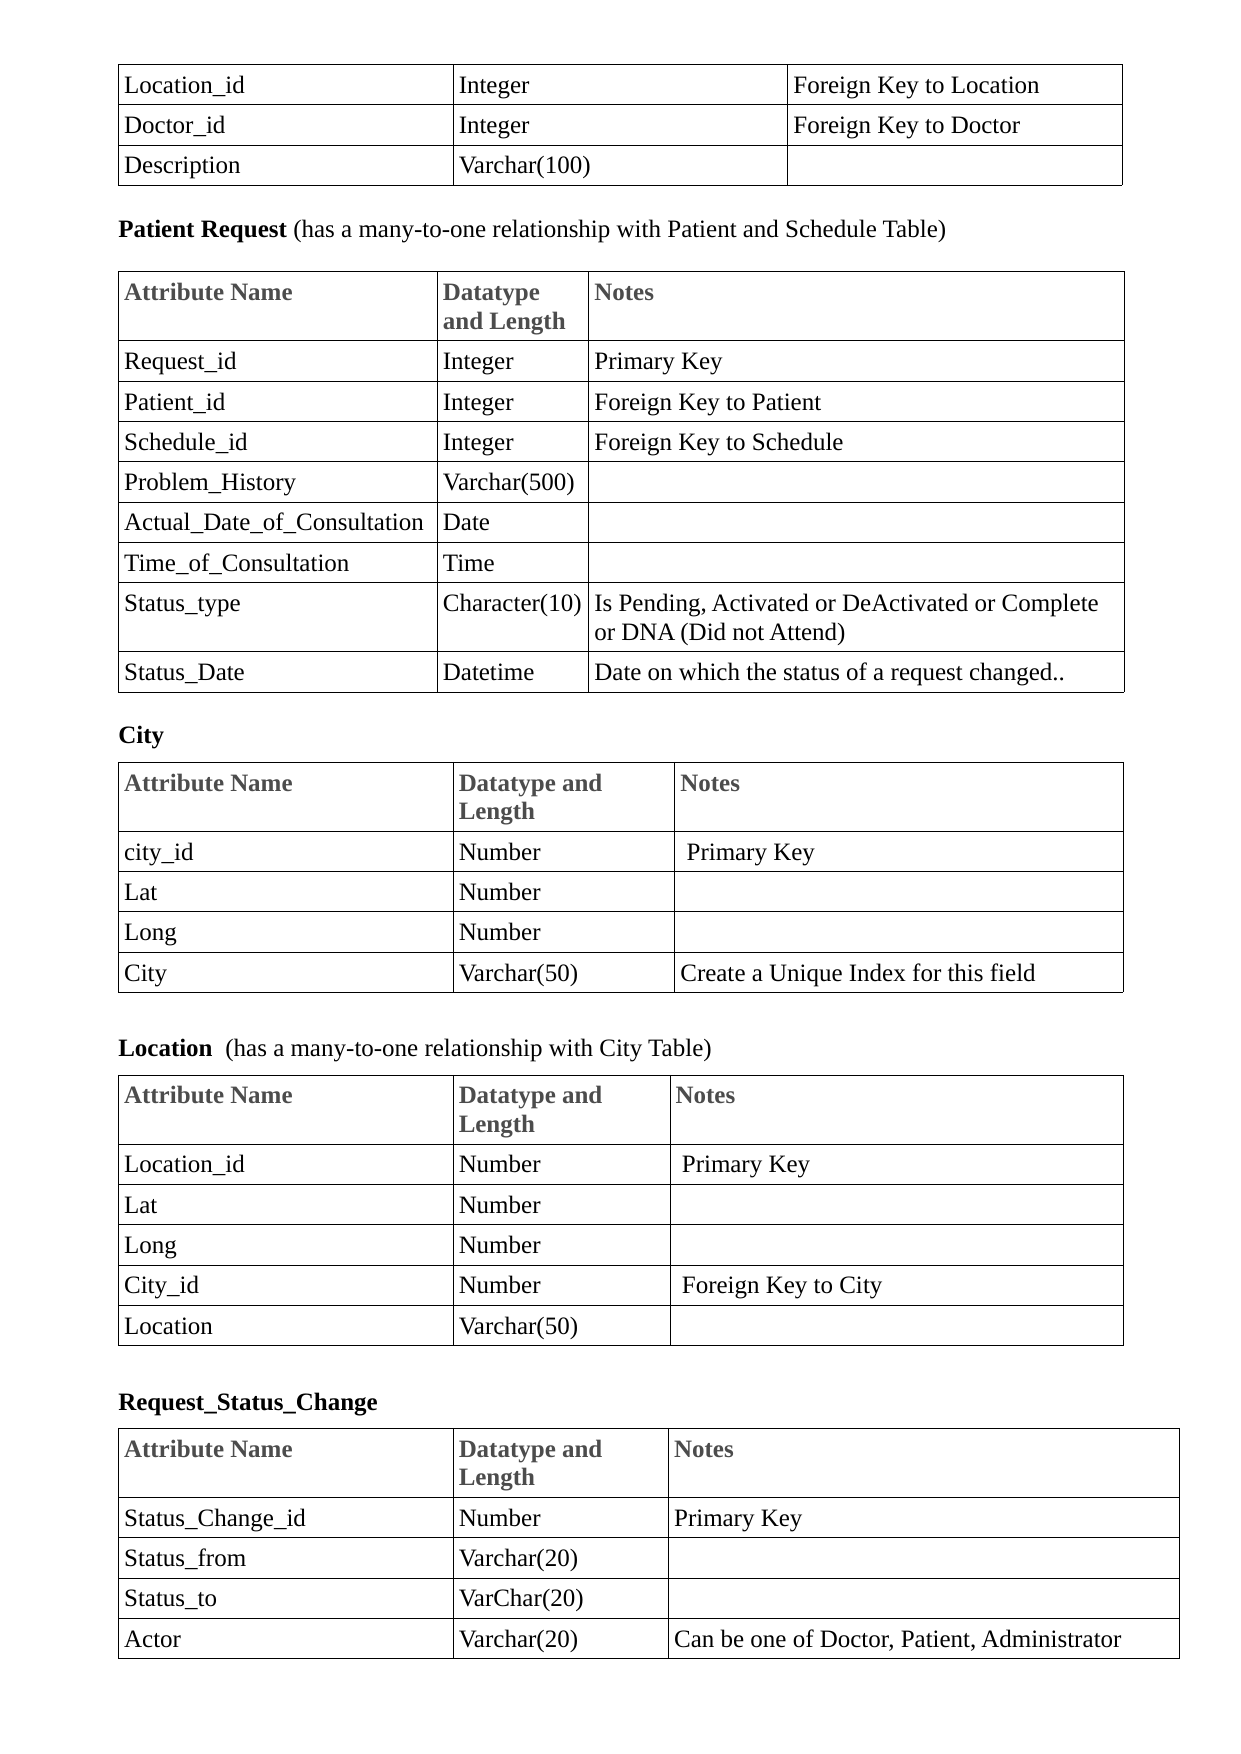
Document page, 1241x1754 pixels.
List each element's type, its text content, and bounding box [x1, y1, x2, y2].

table_cell Number [454, 872, 674, 911]
table_cell Location [119, 1306, 453, 1345]
table_header Datatype and Length [438, 272, 588, 340]
table_cell Number [454, 1225, 670, 1265]
table_cell Foreign Key to Doctor [788, 105, 1122, 145]
table_cell Number [454, 1145, 670, 1184]
table_cell Primary Key [589, 341, 1124, 381]
table_cell Time_of_Consultation [119, 543, 437, 582]
table_header Datatype and Length [454, 1076, 670, 1144]
table_cell Actual_Date_of_Consultation [119, 503, 437, 542]
table_cell Actor [119, 1619, 453, 1658]
table_cell Is Pending, Activated or DeActivated or Complete or DNA (Did not Attend) [589, 583, 1124, 651]
table_cell city_id [119, 832, 453, 871]
table_cell Varchar(500) [438, 462, 588, 502]
table_cell Long [119, 1225, 453, 1265]
table_cell Number [454, 912, 674, 952]
table_cell Integer [438, 341, 588, 381]
table_cell [671, 1225, 1123, 1265]
table_cell Number [454, 1498, 668, 1537]
table_cell City [119, 953, 453, 992]
table_header Notes [671, 1076, 1123, 1144]
text Request_Status_Change [118, 1387, 1122, 1415]
table_cell Foreign Key to Schedule [589, 422, 1124, 461]
table_cell Lat [119, 872, 453, 911]
table_cell Varchar(50) [454, 1306, 670, 1345]
table_cell Patient_id [119, 382, 437, 421]
table_cell Integer [454, 105, 787, 145]
table_cell [589, 503, 1124, 542]
table_cell Status_Date [119, 652, 437, 692]
table_cell Varchar(50) [454, 953, 674, 992]
table_header Attribute Name [119, 1076, 453, 1144]
table_cell Long [119, 912, 453, 952]
table_cell Varchar(100) [454, 146, 787, 185]
table_cell Description [119, 146, 453, 185]
table_cell [669, 1538, 1179, 1578]
table_header Attribute Name [119, 763, 453, 831]
table_cell [788, 146, 1122, 185]
table_cell Varchar(20) [454, 1619, 668, 1658]
table_header Notes [669, 1429, 1179, 1497]
table_cell Integer [438, 382, 588, 421]
table_cell Character(10) [438, 583, 588, 651]
table_header Notes [675, 763, 1123, 831]
table_cell Location_id [119, 1145, 453, 1184]
table_cell Time [438, 543, 588, 582]
table_cell Date [438, 503, 588, 542]
table_cell Location_id [119, 65, 453, 104]
text Patient Request (has a many-to-one relationship with Patient and Schedule Table) [118, 214, 1122, 243]
table_cell Lat [119, 1185, 453, 1224]
table_header Notes [589, 272, 1124, 340]
table_cell Status_from [119, 1538, 453, 1578]
table_cell [589, 543, 1124, 582]
table_cell Create a Unique Index for this field [675, 953, 1123, 992]
table_cell Integer [438, 422, 588, 461]
table_cell Status_to [119, 1579, 453, 1618]
table_header Attribute Name [119, 272, 437, 340]
table_cell Can be one of Doctor, Patient, Administrator [669, 1619, 1179, 1658]
table_cell [671, 1185, 1123, 1224]
table_cell Foreign Key to City [671, 1266, 1123, 1305]
table_cell [675, 912, 1123, 952]
table_cell [589, 462, 1124, 502]
table_cell Varchar(20) [454, 1538, 668, 1578]
table_cell Problem_History [119, 462, 437, 502]
table_header Attribute Name [119, 1429, 453, 1497]
table_cell Primary Key [669, 1498, 1179, 1537]
text City [118, 721, 1122, 749]
table_cell VarChar(20) [454, 1579, 668, 1618]
table_cell Primary Key [675, 832, 1123, 871]
table_header Datatype and Length [454, 763, 674, 831]
text Location (has a many-to-one relationship with City Table) [118, 1033, 1122, 1062]
table_cell Integer [454, 65, 787, 104]
table_cell Schedule_id [119, 422, 437, 461]
table_cell City_id [119, 1266, 453, 1305]
table_cell [675, 872, 1123, 911]
table_cell Primary Key [671, 1145, 1123, 1184]
table_cell Date on which the status of a request changed.. [589, 652, 1124, 692]
table_cell [669, 1579, 1179, 1618]
table_cell Status_type [119, 583, 437, 651]
table_cell Datetime [438, 652, 588, 692]
table_cell Number [454, 1185, 670, 1224]
table_cell Number [454, 832, 674, 871]
table_cell Foreign Key to Patient [589, 382, 1124, 421]
table_cell Number [454, 1266, 670, 1305]
table_cell Status_Change_id [119, 1498, 453, 1537]
table_cell Doctor_id [119, 105, 453, 145]
table_cell Foreign Key to Location [788, 65, 1122, 104]
table_cell [671, 1306, 1123, 1345]
table_header Datatype and Length [454, 1429, 668, 1497]
table_cell Request_id [119, 341, 437, 381]
